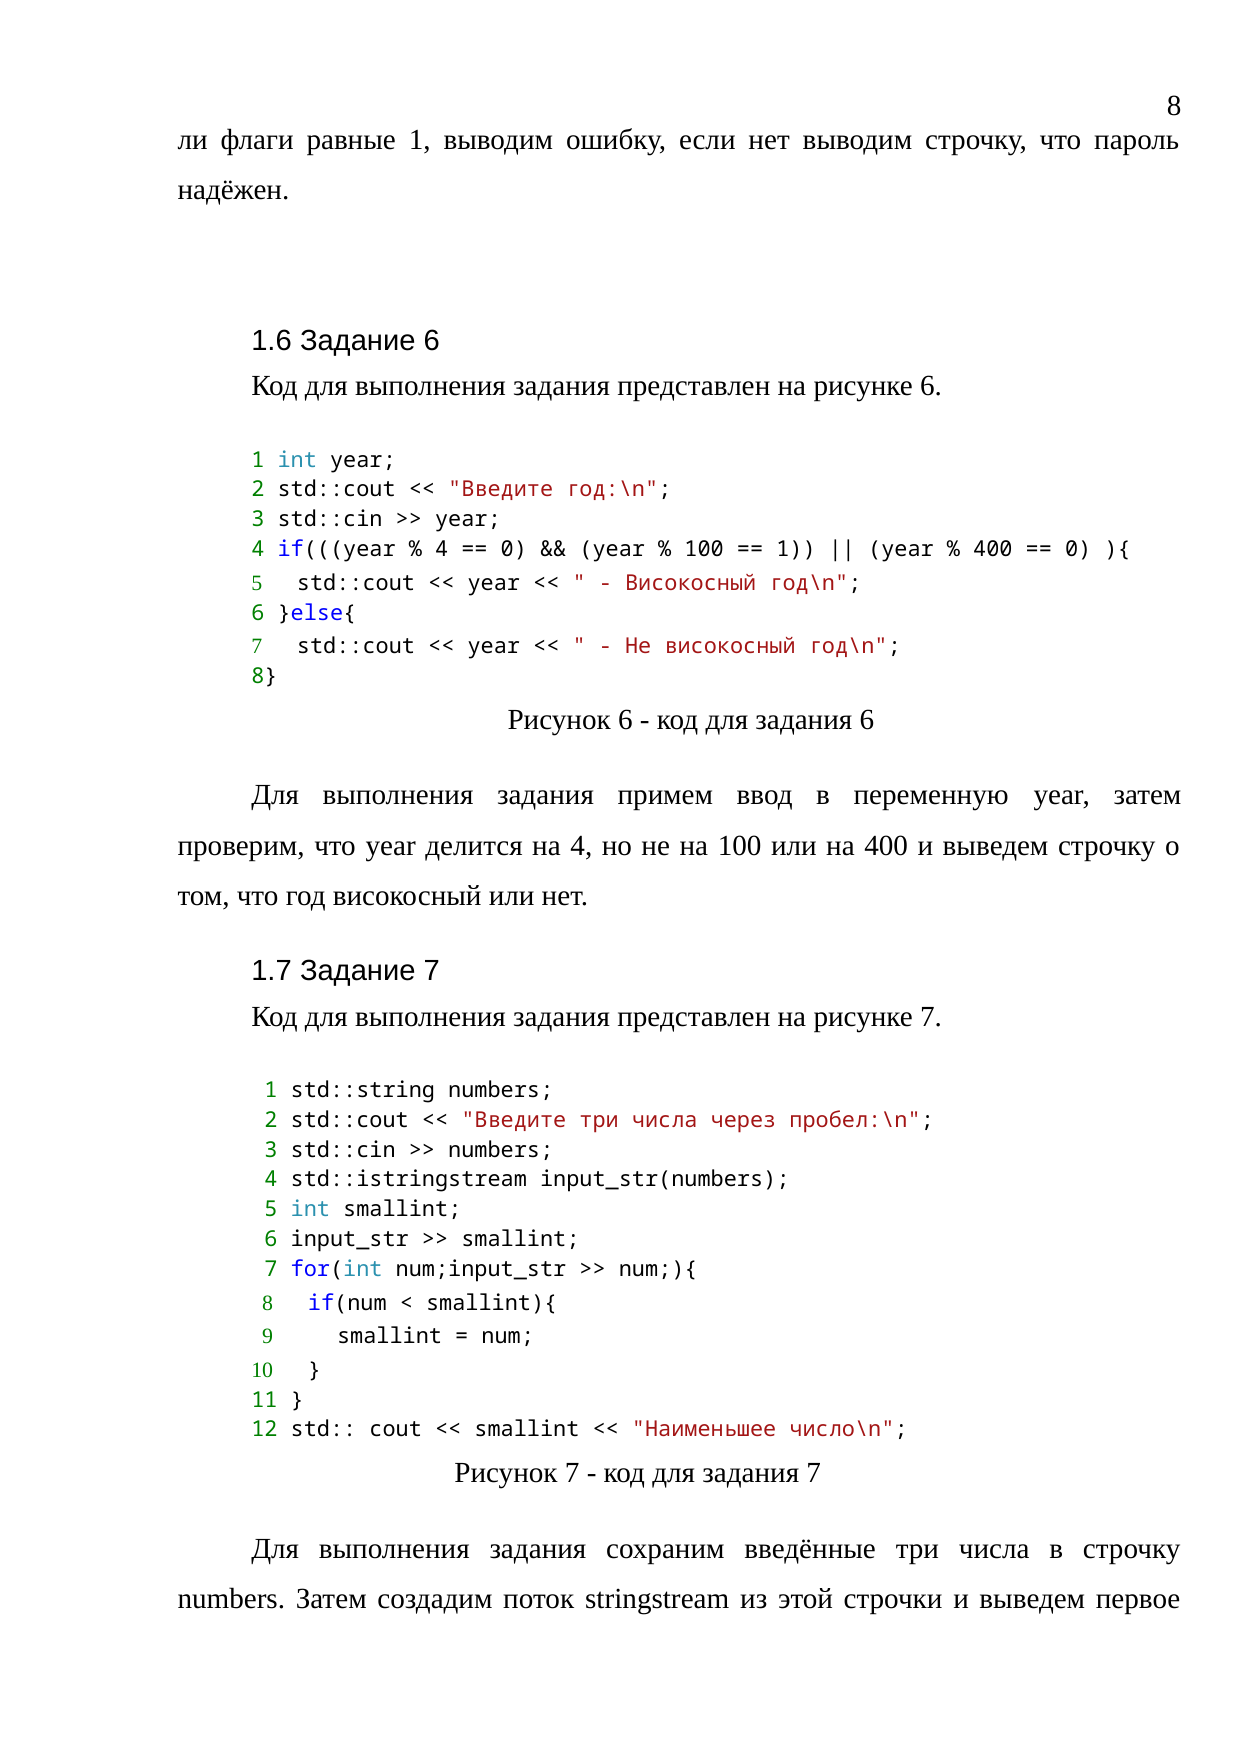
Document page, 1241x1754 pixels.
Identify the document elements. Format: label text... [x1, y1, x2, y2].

text Для выполнения задания примем ввод в переменную year, затем проверим, что year делится на 4, но не на 100 или на 400 и выведем строчку о том, что год високосный или нет. [177, 777, 1181, 911]
text Код для выполнения задания представлен на рисунке 7. [177, 999, 1181, 1032]
text 2 std::cout << "Введите год:\n"; [251, 473, 1131, 503]
text 11 } [251, 1383, 1024, 1413]
text 1 int year; [251, 444, 1131, 473]
text 7 std::cout << year << " - Не високосный год\n"; [251, 626, 1131, 660]
text Рисунок 7 - код для задания 7 [251, 1456, 1024, 1489]
text Рисунок 6 - код для задания 6 [251, 702, 1131, 736]
text 5 std::cout << year << " - Високосный год\n"; [251, 563, 1131, 596]
text 6 }else{ [251, 596, 1131, 626]
text 12 std:: cout << smallint << "Наименьшее число\n"; [251, 1413, 1024, 1443]
text 1 std::string numbers; [251, 1074, 1024, 1104]
subtitle Задание 6 [251, 323, 1181, 356]
text 4 std::istringstream input_str(numbers); [251, 1163, 1024, 1193]
text 2 std::cout << "Введите три числа через пробел:\n"; [251, 1104, 1024, 1134]
text 7 for(int num;input_str >> num;){ [251, 1253, 1024, 1283]
text 9 smallint = num; [251, 1316, 1024, 1350]
text 8 if(num < smallint){ [251, 1283, 1024, 1316]
text Код для выполнения задания представлен на рисунке 6. [177, 368, 1181, 402]
text 5 int smallint; [251, 1193, 1024, 1223]
text 4 if(((year % 4 == 0) && (year % 100 == 1)) || (year % 400 == 0) ){ [251, 533, 1131, 563]
text 10 } [251, 1350, 1024, 1383]
subtitle Задание 7 [251, 953, 1181, 987]
text 6 input_str >> smallint; [251, 1223, 1024, 1253]
text Для выполнения задания сохраним введённые три числа в строчку numbers. Затем создадим поток stringstream из этой строчки и выведем первое [177, 1531, 1181, 1614]
text 8} [251, 660, 1131, 690]
text 3 std::cin >> year; [251, 503, 1131, 533]
text 3 std::cin >> numbers; [251, 1134, 1024, 1163]
text ли флаги равные 1, выводим ошибку, если нет выводим строчку, что пароль надёжен. [177, 122, 1181, 206]
